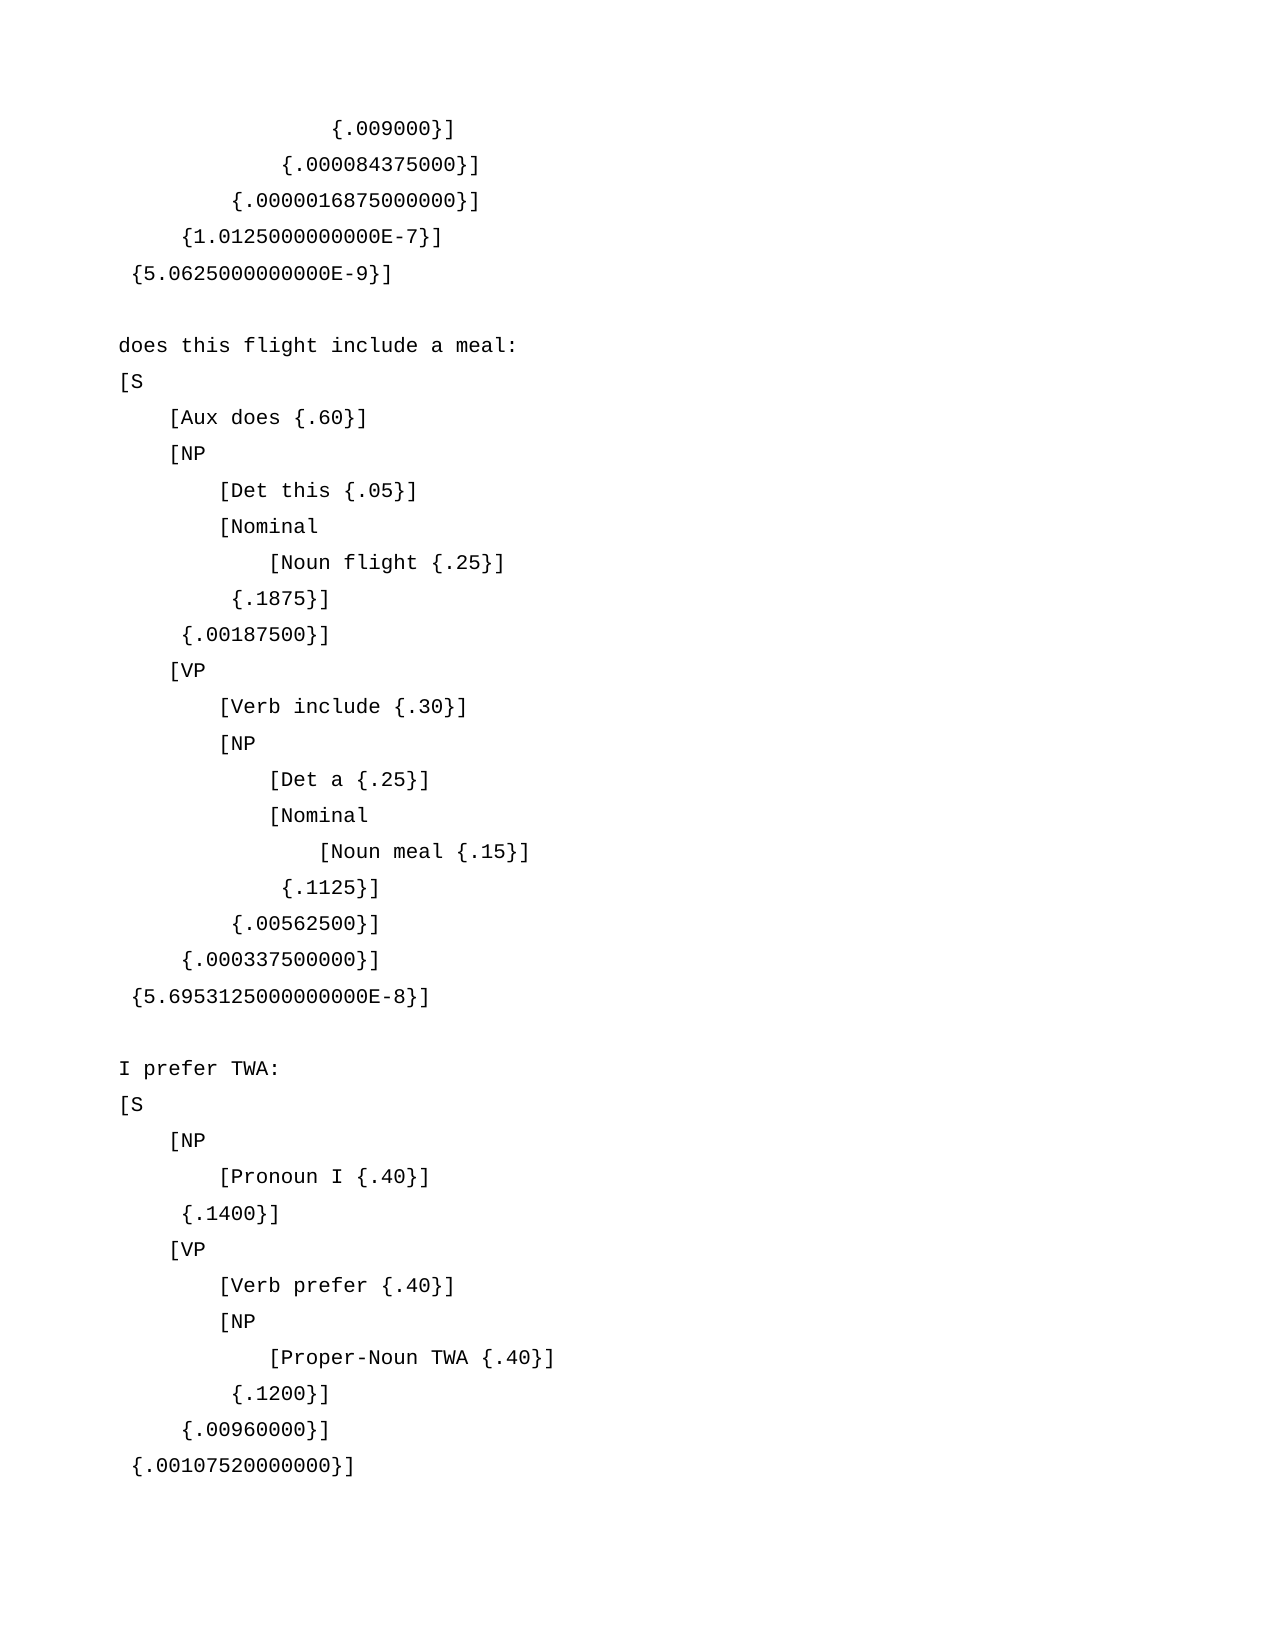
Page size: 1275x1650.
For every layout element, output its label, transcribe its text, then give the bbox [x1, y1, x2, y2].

text {.1200}] [118, 1383, 1157, 1407]
text {.00107520000000}] [118, 1456, 1157, 1479]
text [Nominal [118, 805, 1157, 828]
text [Det this {.05}] [118, 479, 1157, 503]
text [Det a {.25}] [118, 769, 1157, 792]
text {.009000}] [118, 118, 1157, 142]
text does this flight include a meal: [118, 335, 1157, 359]
text [NP [118, 1130, 1157, 1154]
text [Nominal [118, 516, 1157, 539]
text {5.0625000000000E-9}] [118, 263, 1157, 286]
text [S [118, 1094, 1157, 1118]
text [Noun flight {.25}] [118, 552, 1157, 576]
text [Verb include {.30}] [118, 696, 1157, 720]
text {.1400}] [118, 1202, 1157, 1226]
text [S [118, 371, 1157, 395]
text [NP [118, 1311, 1157, 1334]
text I prefer TWA: [118, 1058, 1157, 1082]
text {.00960000}] [118, 1419, 1157, 1443]
text {.1125}] [118, 877, 1157, 901]
text {.0000016875000000}] [118, 190, 1157, 214]
text [NP [118, 443, 1157, 467]
text [NP [118, 733, 1157, 756]
text [Proper-Noun TWA {.40}] [118, 1347, 1157, 1371]
text {5.6953125000000000E-8}] [118, 986, 1157, 1009]
text {.1875}] [118, 588, 1157, 612]
text [Pronoun I {.40}] [118, 1166, 1157, 1190]
text [Noun meal {.15}] [118, 841, 1157, 865]
text [Verb prefer {.40}] [118, 1275, 1157, 1298]
text {.000084375000}] [118, 154, 1157, 178]
text {.000337500000}] [118, 949, 1157, 973]
text [Aux does {.60}] [118, 407, 1157, 431]
text [VP [118, 1239, 1157, 1262]
text {.00187500}] [118, 624, 1157, 648]
text {.00562500}] [118, 913, 1157, 937]
text {1.0125000000000E-7}] [118, 227, 1157, 250]
text [VP [118, 660, 1157, 684]
